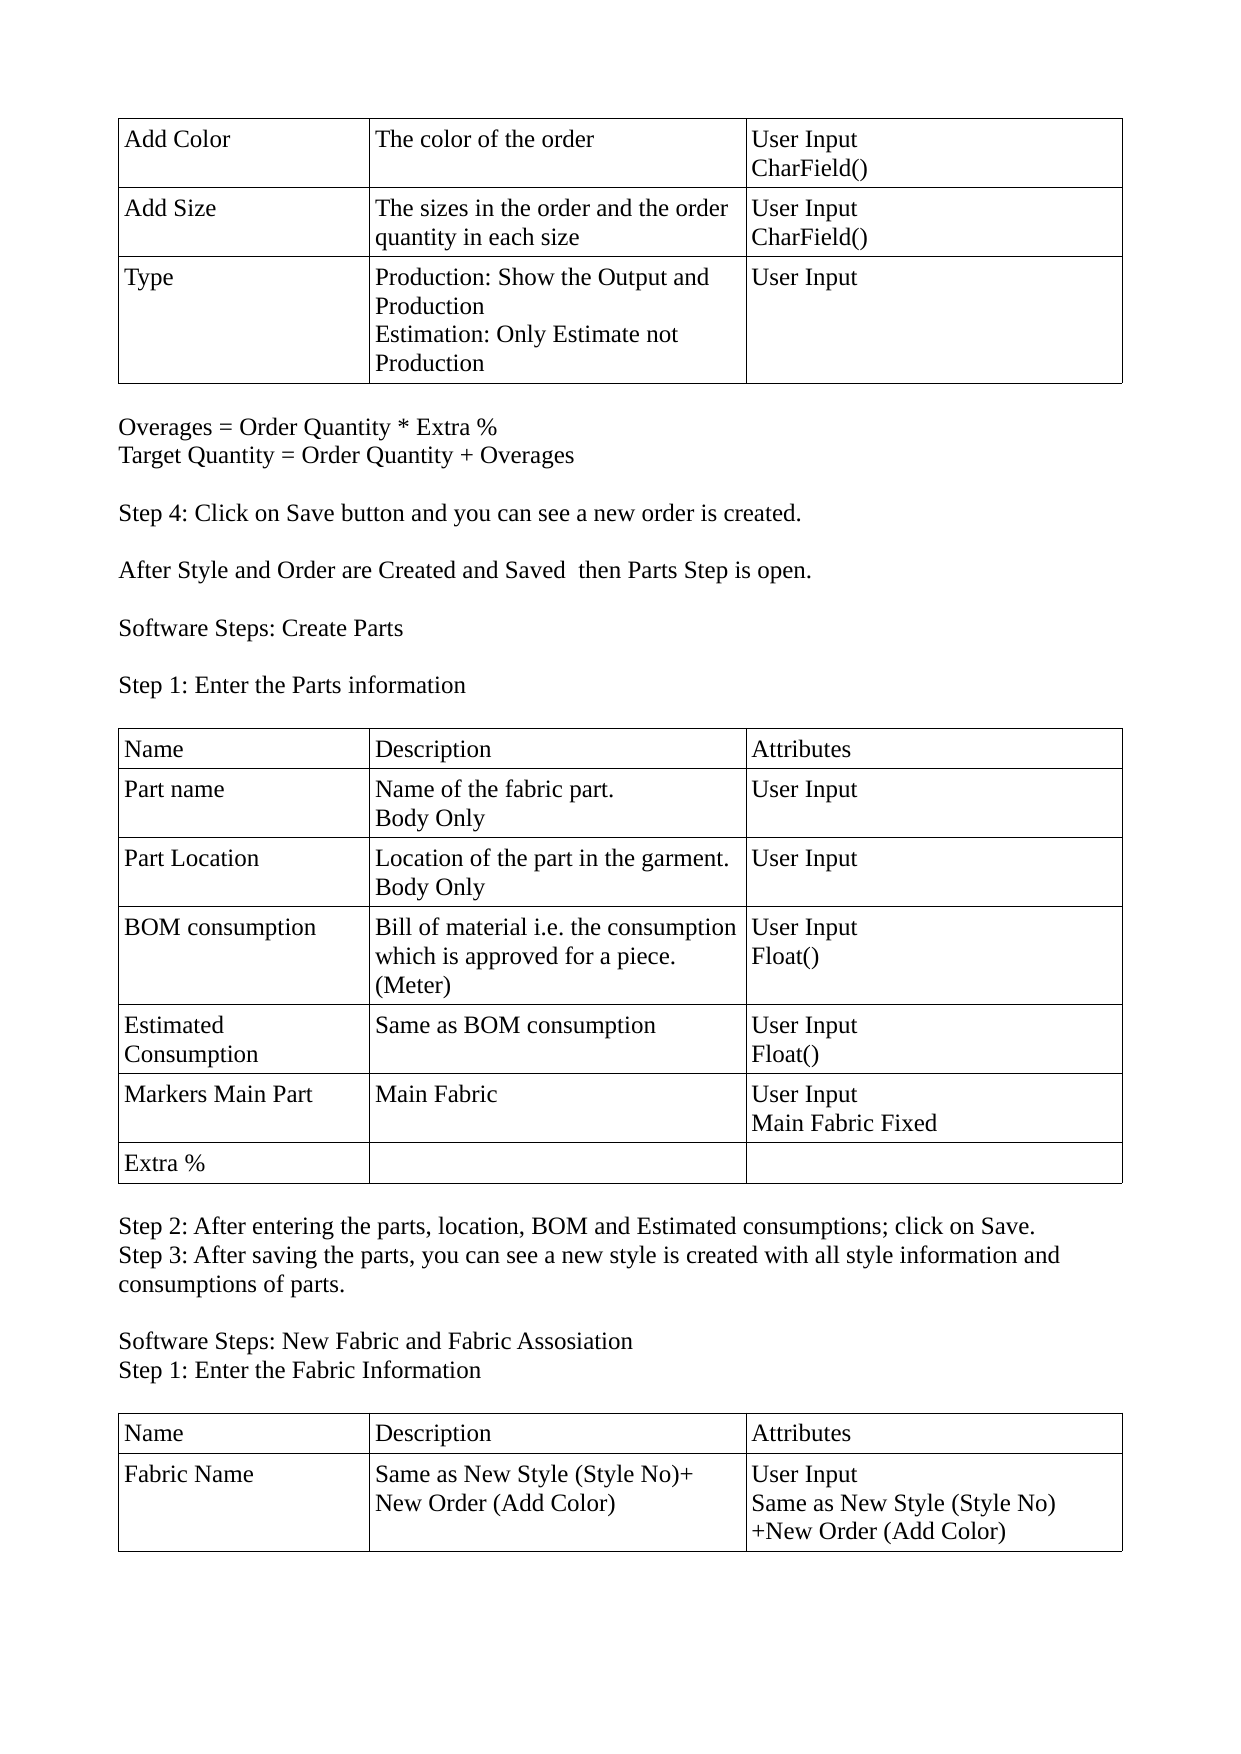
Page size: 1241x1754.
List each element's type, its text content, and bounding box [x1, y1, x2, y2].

table_cell Type [119, 257, 369, 383]
text Step 4: Click on Save button and you can see a new order is created. [118, 498, 1122, 527]
table_cell Add Color [119, 119, 369, 187]
table_cell Bill of material i.e. the consumption which is approved for a piece. (Meter) [370, 907, 746, 1004]
table_cell The color of the order [370, 119, 746, 187]
text Overages = Order Quantity * Extra % [118, 412, 1122, 440]
table_cell Part name [119, 769, 369, 837]
table_header Attributes [747, 729, 1122, 768]
table_cell BOM consumption [119, 907, 369, 1004]
table_cell User Input Float() [747, 907, 1122, 1004]
text Software Steps: Create Parts [118, 613, 1122, 642]
text Target Quantity = Order Quantity + Overages [118, 440, 1122, 469]
table_cell Estimated Consumption [119, 1005, 369, 1073]
text After Style and Order are Created and Saved then Parts Step is open. [118, 555, 1122, 584]
table_header Name [119, 729, 369, 768]
table_cell [370, 1143, 746, 1183]
table_cell Main Fabric [370, 1074, 746, 1142]
table_cell Location of the part in the garment. Body Only [370, 838, 746, 906]
table_header Name [119, 1414, 369, 1453]
table_cell User Input CharField() [747, 119, 1122, 187]
table_header Attributes [747, 1414, 1122, 1453]
table_cell Part Location [119, 838, 369, 906]
table_cell Markers Main Part [119, 1074, 369, 1142]
text consumptions of parts. [118, 1269, 1122, 1298]
text Step 2: After entering the parts, location, BOM and Estimated consumptions; click on Save. [118, 1211, 1122, 1240]
table_cell Name of the fabric part. Body Only [370, 769, 746, 837]
table_cell [747, 1143, 1122, 1183]
table_cell Same as New Style (Style No)+ New Order (Add Color) [370, 1454, 746, 1551]
table_cell User Input Float() [747, 1005, 1122, 1073]
table_cell Same as BOM consumption [370, 1005, 746, 1073]
text Step 1: Enter the Parts information [118, 670, 1122, 699]
table_cell User Input [747, 838, 1122, 906]
table_header Description [370, 1414, 746, 1453]
table_cell The sizes in the order and the order quantity in each size [370, 188, 746, 256]
table_cell User Input Main Fabric Fixed [747, 1074, 1122, 1142]
table_cell Production: Show the Output and Production Estimation: Only Estimate not Production [370, 257, 746, 383]
table_cell User Input [747, 769, 1122, 837]
table_cell User Input Same as New Style (Style No)+New Order (Add Color) [747, 1454, 1122, 1551]
text Software Steps: New Fabric and Fabric Assosiation [118, 1326, 1122, 1355]
table_header Description [370, 729, 746, 768]
table_cell Add Size [119, 188, 369, 256]
table_cell Extra % [119, 1143, 369, 1183]
table_cell User Input [747, 257, 1122, 383]
text Step 3: After saving the parts, you can see a new style is created with all style information and [118, 1240, 1122, 1269]
text Step 1: Enter the Fabric Information [118, 1355, 1122, 1384]
table_cell User Input CharField() [747, 188, 1122, 256]
table_cell Fabric Name [119, 1454, 369, 1551]
